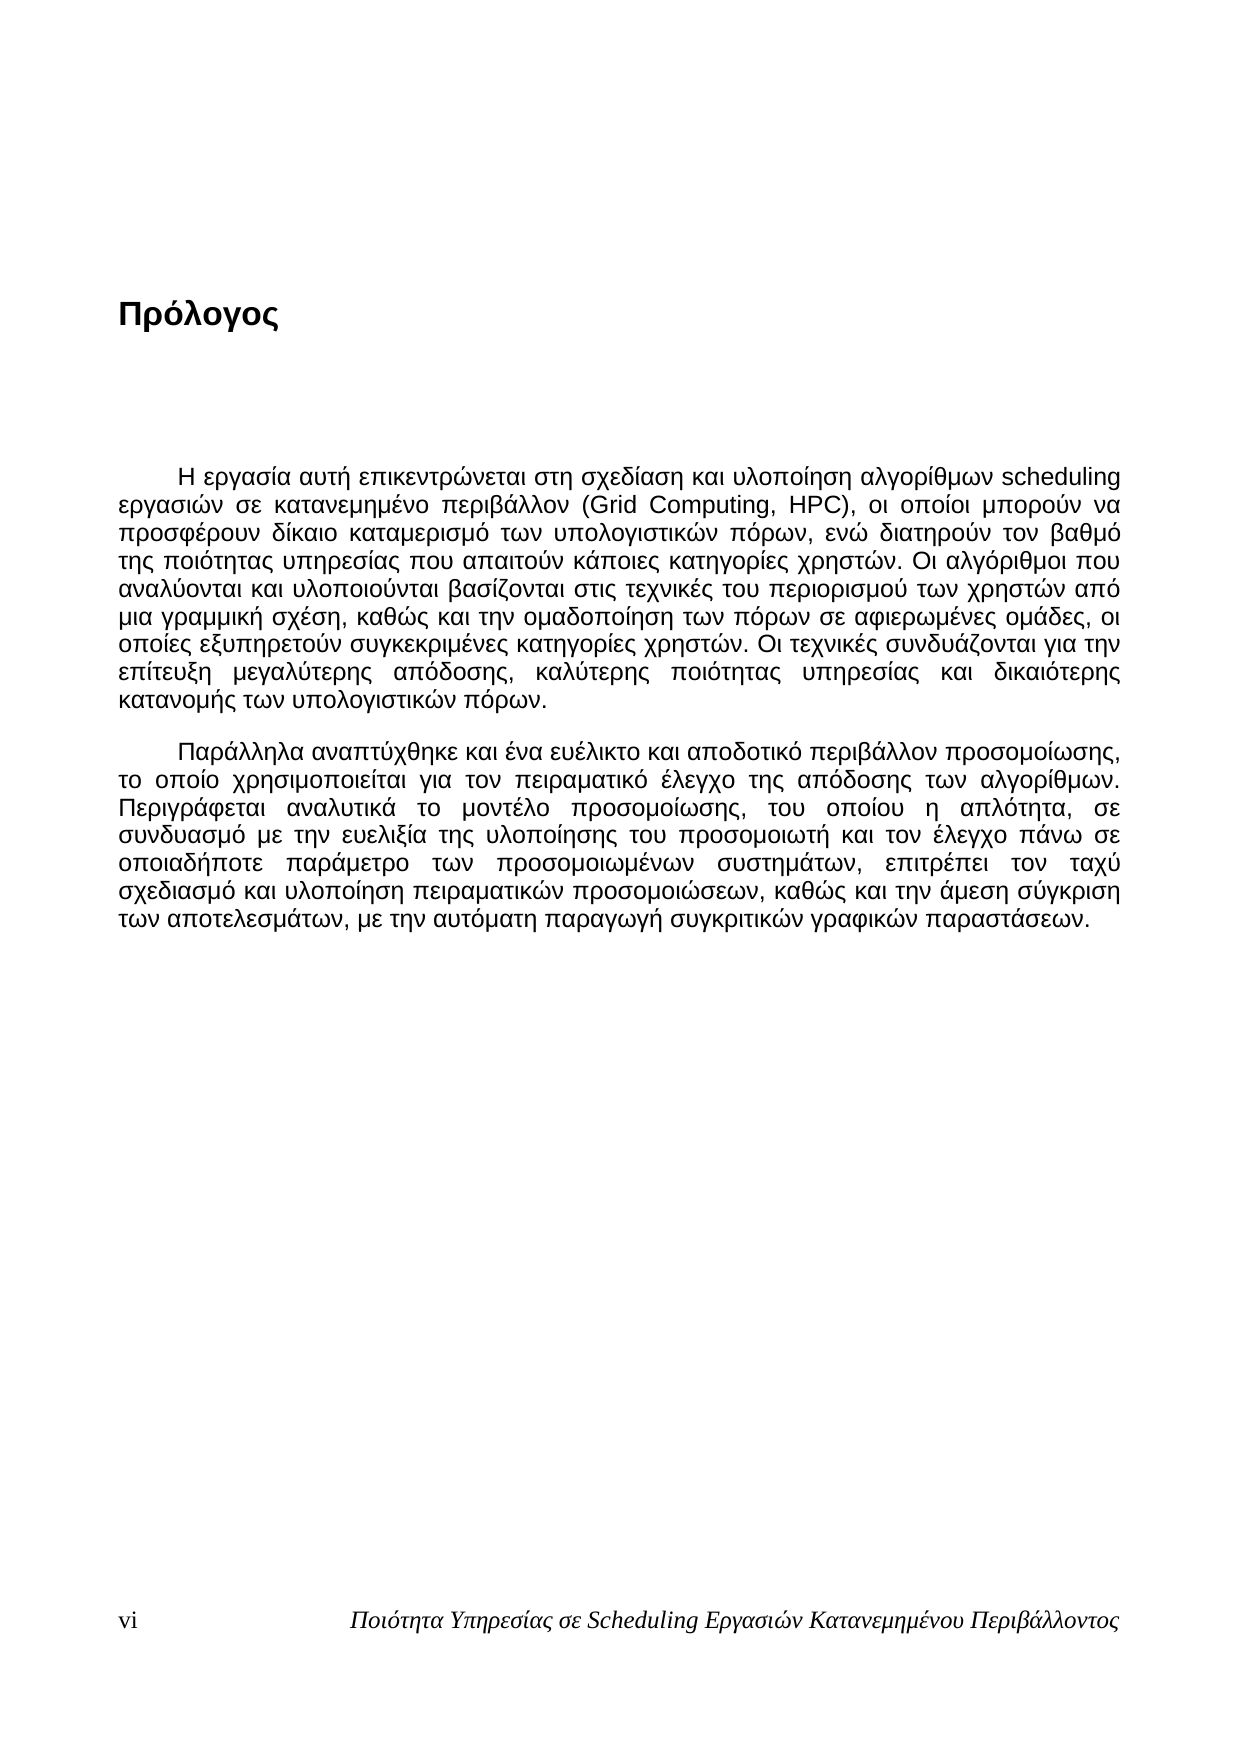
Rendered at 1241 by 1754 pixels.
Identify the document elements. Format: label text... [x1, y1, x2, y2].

text Η εργασία αυτή επικεντρώνεται στη σχεδίαση και υλοποίηση αλγορίθμων scheduling εργασιών σε κατανεμημένο περιβάλλον (Grid Computing, HPC), οι οποίοι μπορούν να προσφέρουν δίκαιο καταμερισμό των υπολογιστικών πόρων, ενώ διατηρούν τον βαθμό της ποιότητας υπηρεσίας που απαιτούν κάποιες κατηγορίες χρηστών. Οι αλγόριθμοι που αναλύονται και υλοποιούνται βασίζονται στις τεχνικές του περιορισμού των χρηστών από μια γραμμική σχέση, καθώς και την ομαδοποίηση των πόρων σε αφιερωμένες ομάδες, οι οποίες εξυπηρετούν συγκεκριμένες κατηγορίες χρηστών. Οι τεχνικές συνδυάζονται για την επίτευξη μεγαλύτερης απόδοσης, καλύτερης ποιότητας υπηρεσίας και δικαιότερης κατανομής των υπολογιστικών πόρων. [118, 463, 1122, 714]
subtitle Πρόλογος [118, 295, 1122, 333]
text Παράλληλα αναπτύχθηκε και ένα ευέλικτο και αποδοτικό περιβάλλον προσομοίωσης, το οποίο χρησιμοποιείται για τον πειραματικό έλεγχο της απόδοσης των αλγορίθμων. Περιγράφεται αναλυτικά το μοντέλο προσομοίωσης, του οποίου η απλότητα, σε συνδυασμό με την ευελιξία της υλοποίησης του προσομοιωτή και τον έλεγχο πάνω σε οποιαδήποτε παράμετρο των προσομοιωμένων συστημάτων, επιτρέπει τον ταχύ σχεδιασμό και υλοποίηση πειραματικών προσομοιώσεων, καθώς και την άμεση σύγκριση των αποτελεσμάτων, με την αυτόματη παραγωγή συγκριτικών γραφικών παραστάσεων. [118, 737, 1122, 933]
